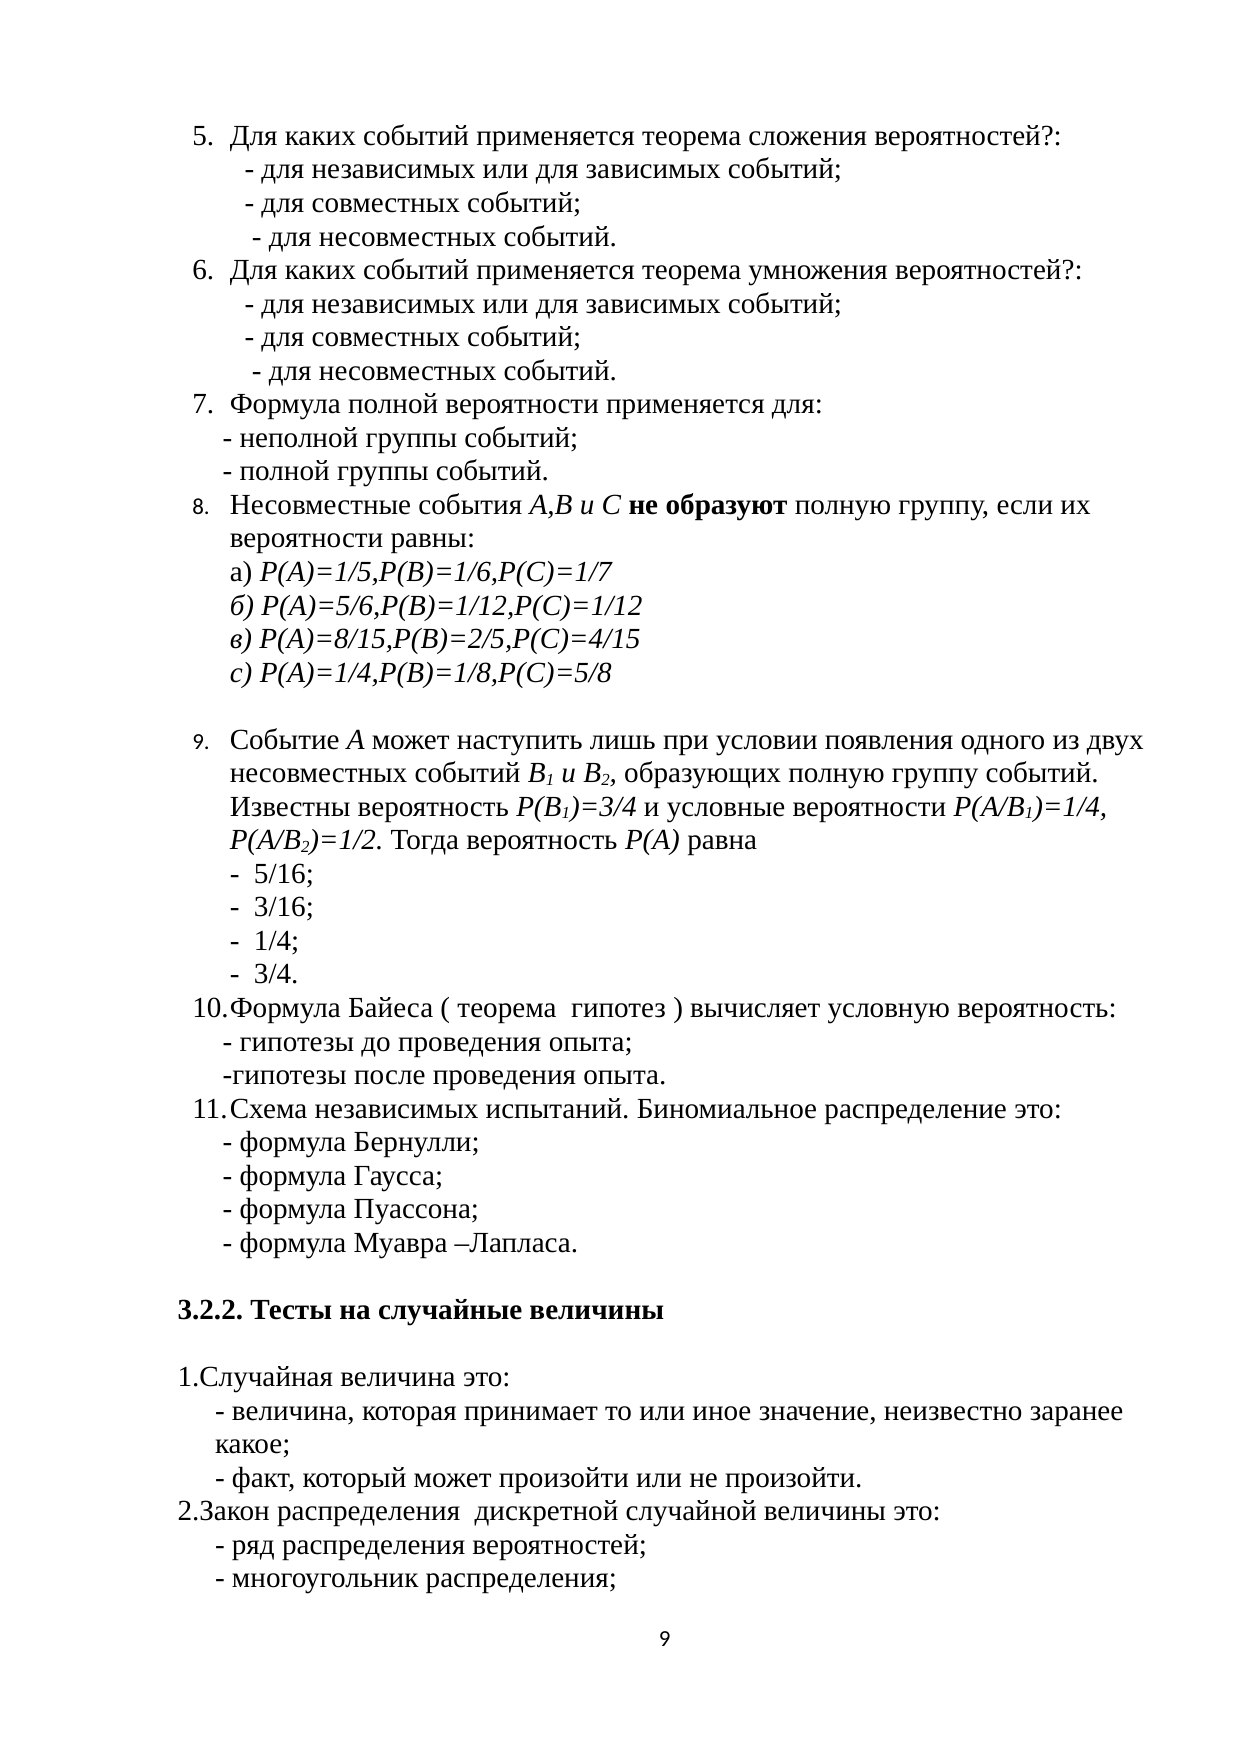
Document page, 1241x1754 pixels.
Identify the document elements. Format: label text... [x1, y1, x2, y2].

list Событие А может наступить лишь при условии появления одного из двух несовместных событий В1 и В2, образующих полную группу событий. Известны вероятность Р(В1)=3/4 и условные вероятности Р(А/В1)=1/4, [192, 722, 1152, 822]
text - величина, которая принимает то или иное значение, неизвестно заранее какое; [215, 1393, 1152, 1460]
list Формула Байеса ( теорема гипотез ) вычисляет условную вероятность: [192, 990, 1152, 1024]
text - для несовместных событий. [222, 219, 1152, 252]
text 3.2.2. Тесты на случайные величины [177, 1292, 1152, 1326]
text - формула Бернулли; [222, 1124, 1152, 1158]
list Формула полной вероятности применяется для: [192, 386, 1152, 420]
text б) Р(А)=5/6,Р(В)=1/12,Р(С)=1/12 [229, 588, 1152, 621]
list Для каких событий применяется теорема умножения вероятностей?: [192, 252, 1152, 286]
text - формула Пуассона; [222, 1191, 1152, 1225]
list Схема независимых испытаний. Биномиальное распределение это: [192, 1091, 1152, 1124]
text а) Р(А)=1/5,Р(В)=1/6,Р(С)=1/7 [229, 554, 1152, 588]
text - для совместных событий; [222, 185, 1152, 219]
text Р(А/В2)=1/2. Тогда вероятность Р(А) равна [229, 822, 1152, 856]
text - формула Гаусса; [222, 1158, 1152, 1191]
text - гипотезы до проведения опыта; [222, 1024, 1152, 1057]
text с) Р(А)=1/4,Р(В)=1/8,Р(С)=5/8 [229, 655, 1152, 688]
text - 5/16; [229, 856, 1152, 889]
text - ряд распределения вероятностей; [215, 1527, 1152, 1560]
text 2.Закон распределения дискретной случайной величины это: [177, 1493, 1152, 1527]
text - для несовместных событий. [222, 353, 1152, 386]
text - для совместных событий; [222, 319, 1152, 353]
text - 1/4; [229, 923, 1152, 957]
text - 3/4. [229, 957, 1152, 990]
text - формула Муавра –Лапласа. [222, 1225, 1152, 1258]
text - факт, который может произойти или не произойти. [215, 1460, 1152, 1493]
text - неполной группы событий; [222, 420, 1152, 453]
text 1.Случайная величина это: [177, 1359, 1152, 1393]
text - 3/16; [229, 889, 1152, 923]
text - для независимых или для зависимых событий; [222, 152, 1152, 185]
text в) Р(А)=8/15,Р(В)=2/5,Р(С)=4/15 [229, 621, 1152, 655]
text - полной группы событий. [222, 453, 1152, 487]
text -гипотезы после проведения опыта. [222, 1057, 1152, 1091]
text - многоугольник распределения; [215, 1560, 1152, 1594]
list Несовместные события А,В и С не образуют полную группу, если их вероятности равны: [192, 487, 1152, 554]
list Для каких событий применяется теорема сложения вероятностей?: [192, 118, 1152, 152]
text - для независимых или для зависимых событий; [222, 286, 1152, 319]
